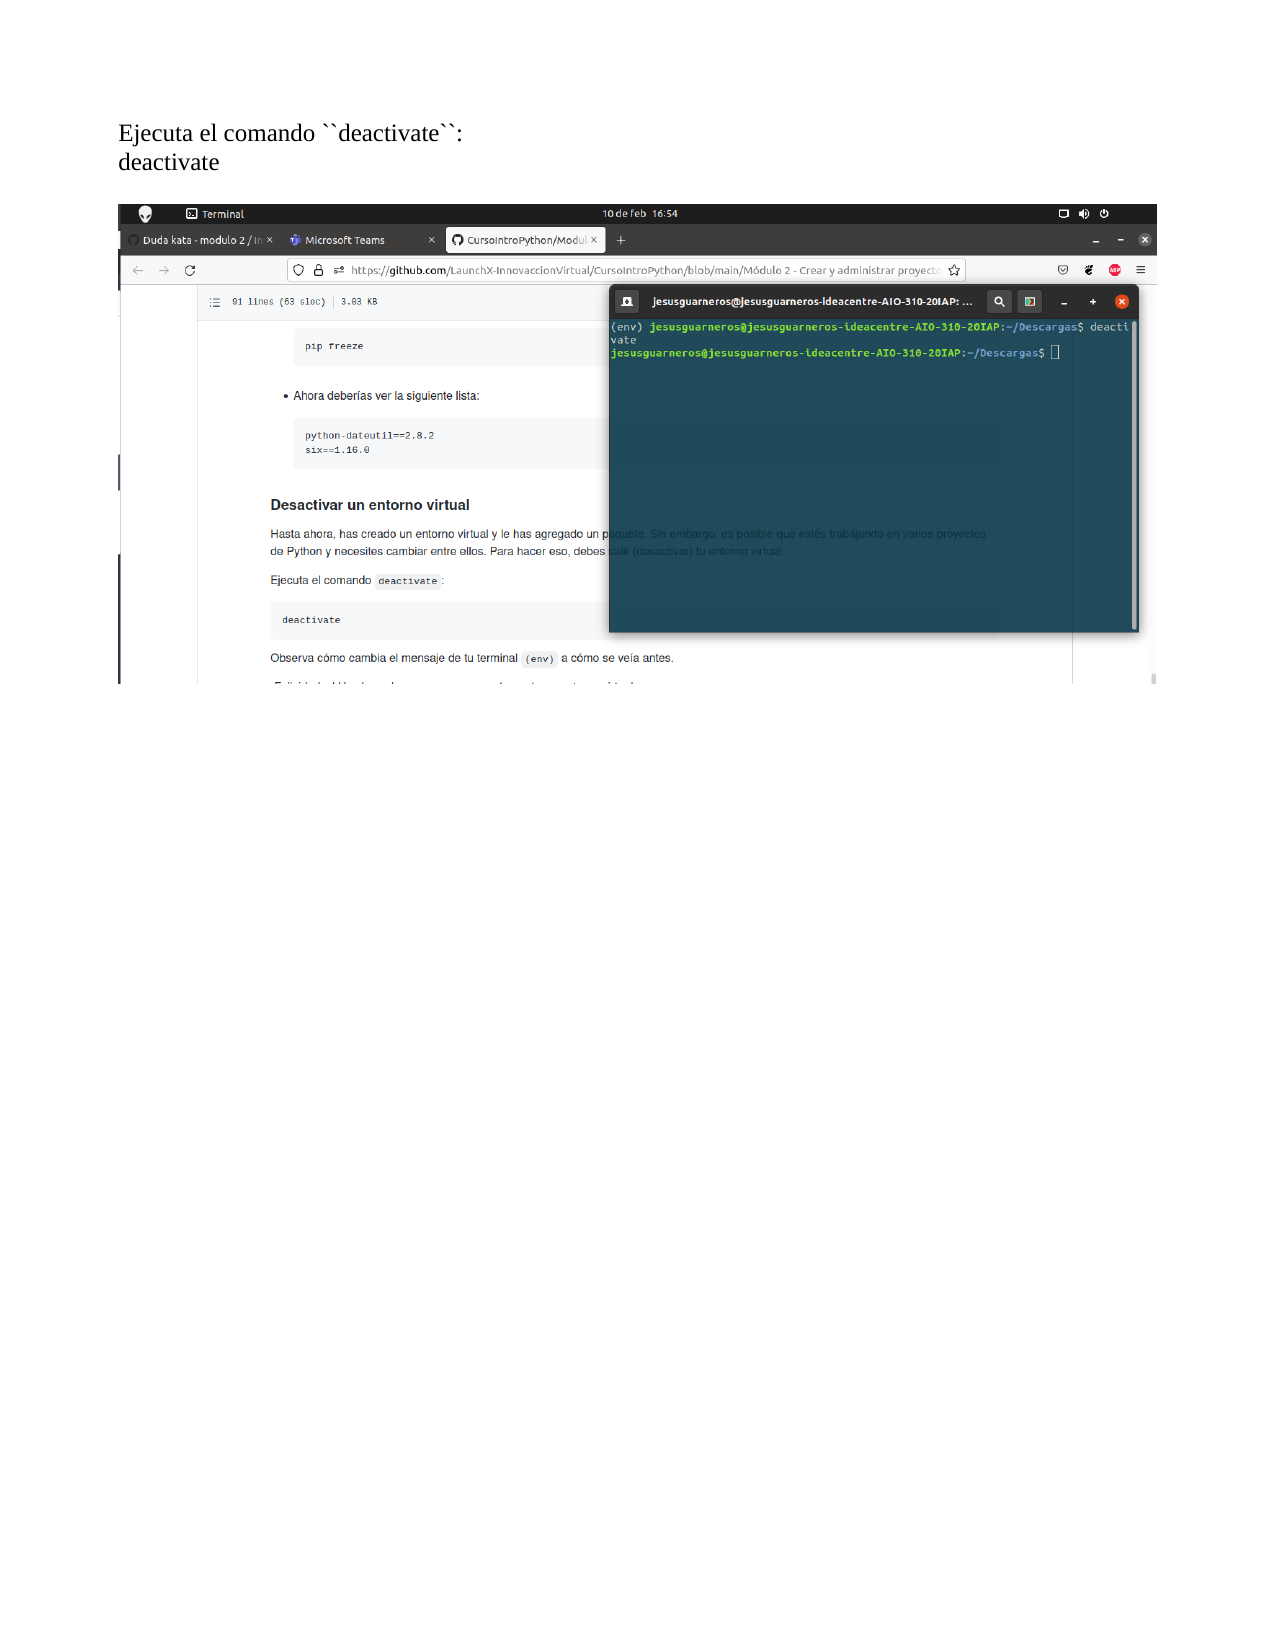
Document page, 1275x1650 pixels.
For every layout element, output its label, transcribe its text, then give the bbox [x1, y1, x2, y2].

picture [118, 204, 1157, 684]
text Ejecuta el comando ``deactivate``: [118, 118, 1157, 147]
text deactivate [118, 147, 1157, 176]
